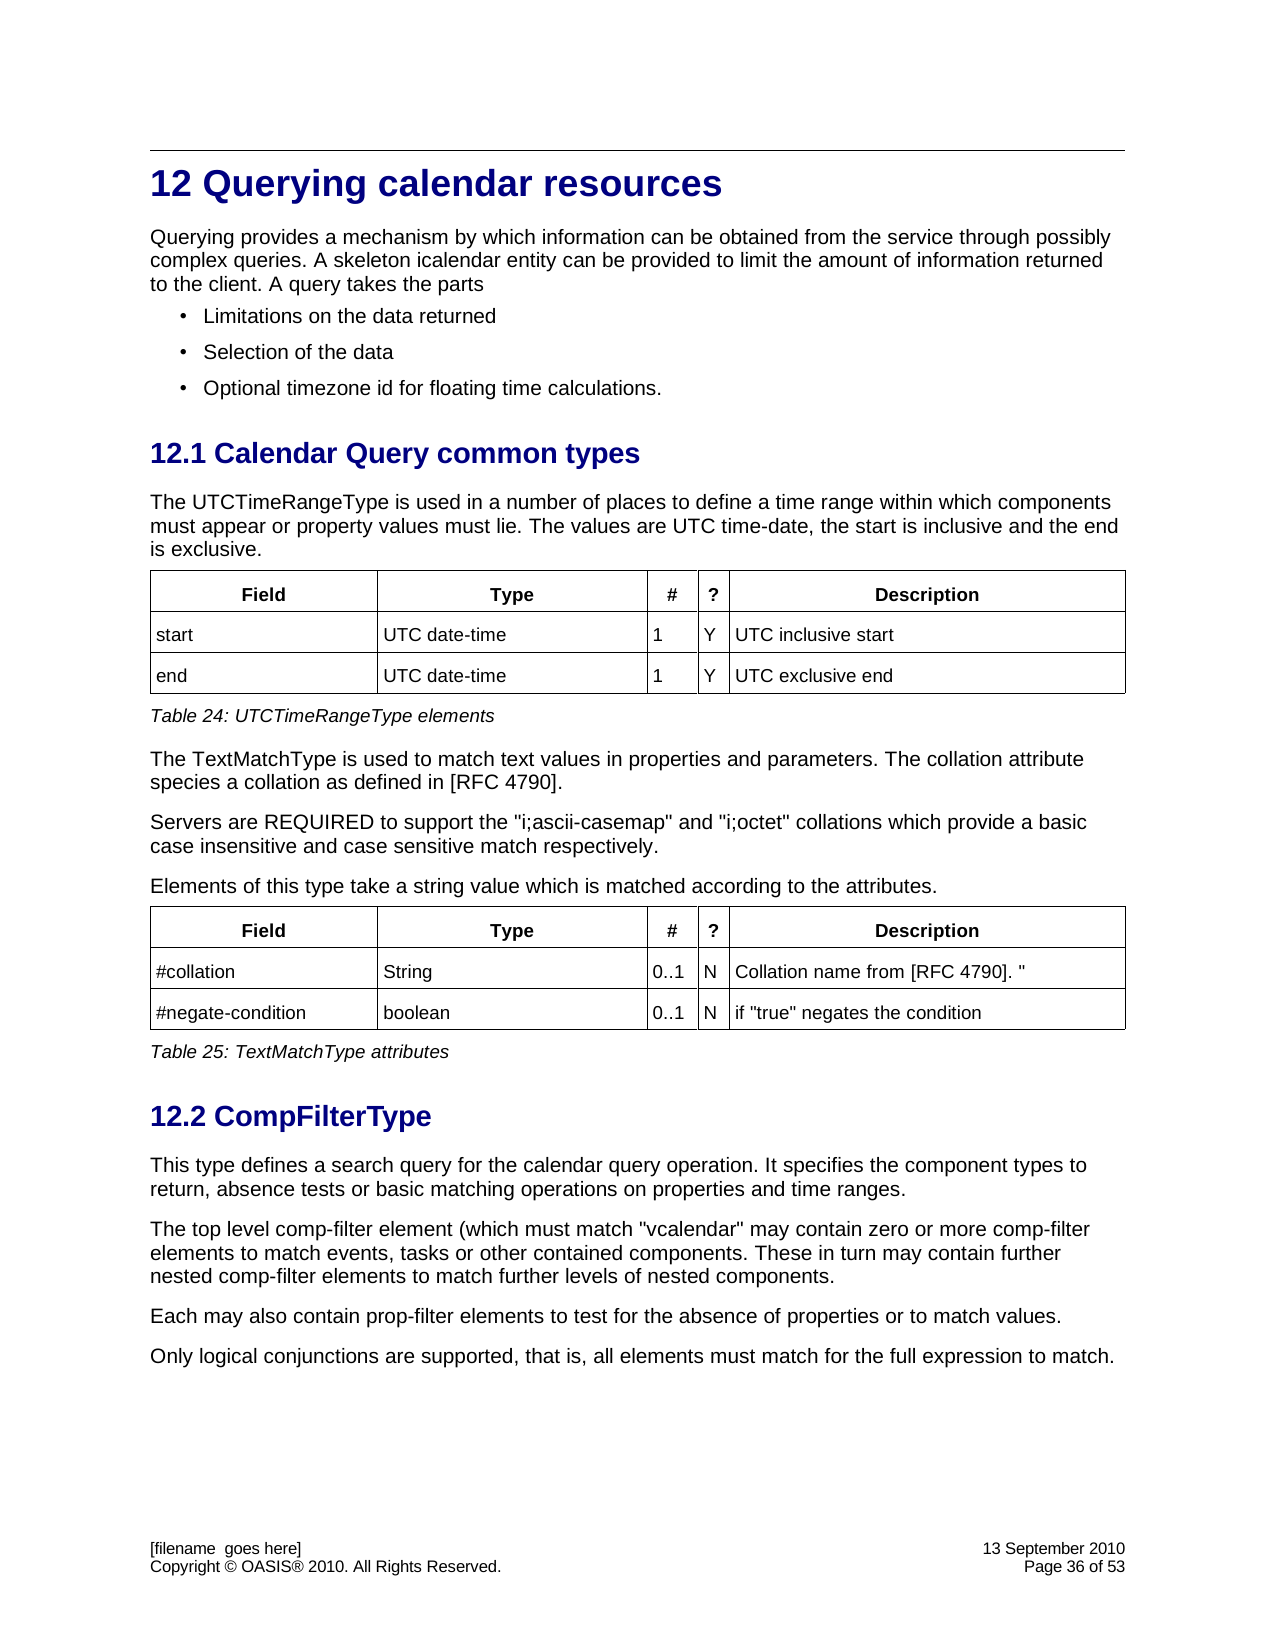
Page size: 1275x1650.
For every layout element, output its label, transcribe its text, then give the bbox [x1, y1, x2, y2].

table_header Field [151, 571, 377, 611]
text Table 25: TextMatchType attributes [150, 1042, 1125, 1063]
text Each may also contain prop-filter elements to test for the absence of properties or to match values. [150, 1305, 1125, 1328]
text Servers are REQUIRED to support the "i;ascii-casemap" and "i;octet" collations which provide a basic case insensitive and case sensitive match respectively. [150, 811, 1125, 858]
list Optional timezone id for floating time calculations. [150, 376, 1125, 400]
table_cell end [151, 653, 377, 693]
text The top level comp-filter element (which must match "vcalendar" may contain zero or more comp-filter elements to match events, tasks or other contained components. These in turn may contain further nested comp-filter elements to match further levels of nested components. [150, 1217, 1125, 1288]
table_header Type [378, 907, 647, 947]
table_cell N [699, 989, 729, 1029]
list Selection of the data [150, 340, 1125, 364]
text This type defines a search query for the calendar query operation. It specifies the component types to return, absence tests or basic matching operations on properties and time ranges. [150, 1154, 1125, 1201]
text The UTCTimeRangeType is used in a number of places to define a time range within which components must appear or property values must lie. The values are UTC time-date, the start is inclusive and the end is exclusive. [150, 491, 1125, 561]
table_cell String [378, 948, 647, 988]
text Elements of this type take a string value which is matched according to the attributes. [150, 874, 1125, 898]
table_header # [648, 907, 697, 947]
table_cell #negate-condition [151, 989, 377, 1029]
table_cell N [699, 948, 729, 988]
table_cell boolean [378, 989, 647, 1029]
table_cell 1 [648, 612, 697, 652]
table_cell start [151, 612, 377, 652]
table_cell 0..1 [648, 989, 697, 1029]
table_cell UTC inclusive start [730, 612, 1125, 652]
table_header ? [699, 907, 729, 947]
table_cell UTC exclusive end [730, 653, 1125, 693]
table_header # [648, 571, 697, 611]
table_header ? [699, 571, 729, 611]
table_header Description [730, 907, 1125, 947]
text The TextMatchType is used to match text values in properties and parameters. The collation attribute species a collation as defined in [RFC 4790]. [150, 747, 1125, 794]
table_cell 0..1 [648, 948, 697, 988]
table_cell Y [699, 612, 729, 652]
table_cell Collation name from [RFC 4790]. " [730, 948, 1125, 988]
text Table 24: UTCTimeRangeType elements [150, 705, 1125, 726]
table_cell Y [699, 653, 729, 693]
list Limitations on the data returned [150, 304, 1125, 328]
table_header Description [730, 571, 1125, 611]
table_cell if "true" negates the condition [730, 989, 1125, 1029]
table_cell UTC date-time [378, 653, 647, 693]
table_cell UTC date-time [378, 612, 647, 652]
subtitle Calendar Query common types [150, 437, 1125, 470]
subtitle Querying calendar resources [150, 151, 1125, 204]
table_cell #collation [151, 948, 377, 988]
table_header Field [151, 907, 377, 947]
table_header Type [378, 571, 647, 611]
text Querying provides a mechanism by which information can be obtained from the service through possibly complex queries. A skeleton icalendar entity can be provided to limit the amount of information returned to the client. A query takes the parts [150, 225, 1125, 296]
subtitle CompFilterType [150, 1100, 1125, 1133]
text Only logical conjunctions are supported, that is, all elements must match for the full expression to match. [150, 1345, 1125, 1368]
table_cell 1 [648, 653, 697, 693]
